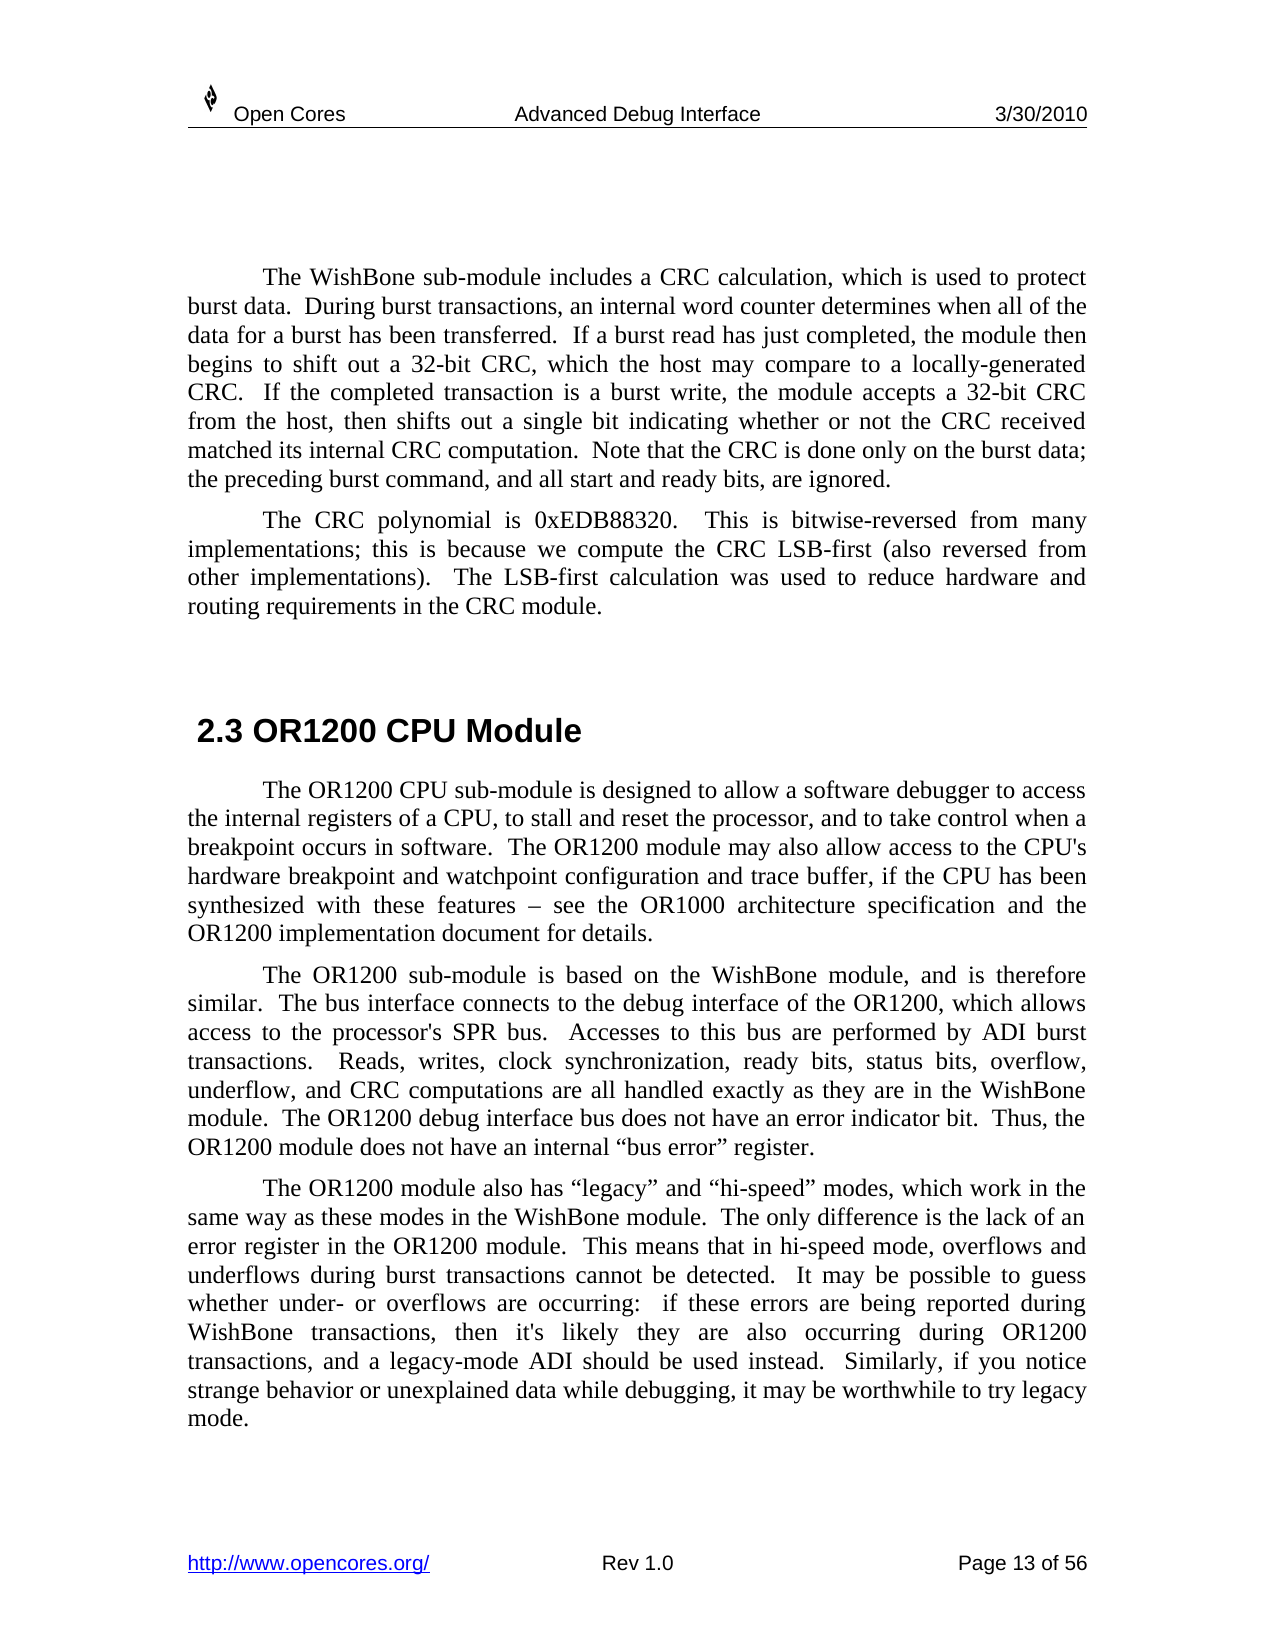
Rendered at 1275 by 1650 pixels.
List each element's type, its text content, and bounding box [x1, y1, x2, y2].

text The CRC polynomial is 0xEDB88320. This is bitwise-reversed from many implementations; this is because we compute the CRC LSB-first (also reversed from other implementations). The LSB-first calculation was used to reduce hardware and routing requirements in the CRC module. [187, 505, 1087, 620]
text The OR1200 CPU sub-module is designed to allow a software debugger to access the internal registers of a CPU, to stall and reset the processor, and to take control when a breakpoint occurs in software. The OR1200 module may also allow access to the CPU's hardware breakpoint and watchpoint configuration and trace buffer, if the CPU has been synthesized with these features – see the OR1000 architecture specification and the OR1200 implementation document for details. [187, 775, 1087, 947]
subtitle OR1200 CPU Module [187, 711, 1087, 750]
text The OR1200 sub-module is based on the WishBone module, and is therefore similar. The bus interface connects to the debug interface of the OR1200, which allows access to the processor's SPR bus. Accesses to this bus are performed by ADI burst transactions. Reads, writes, clock synchronization, ready bits, status bits, overflow, underflow, and CRC computations are all handled exactly as they are in the WishBone module. The OR1200 debug interface bus does not have an error indicator bit. Thus, the OR1200 module does not have an internal “bus error” register. [187, 960, 1087, 1161]
text The WishBone sub-module includes a CRC calculation, which is used to protect burst data. During burst transactions, an internal word counter determines when all of the data for a burst has been transferred. If a burst read has just completed, the module then begins to shift out a 32-bit CRC, which the host may compare to a locally-generated CRC. If the completed transaction is a burst write, the module accepts a 32-bit CRC from the host, then shifts out a single bit indicating whether or not the CRC received matched its internal CRC computation. Note that the CRC is done only on the burst data; the preceding burst command, and all start and ready bits, are ignored. [187, 262, 1087, 492]
text The OR1200 module also has “legacy” and “hi-speed” modes, which work in the same way as these modes in the WishBone module. The only difference is the lack of an error register in the OR1200 module. This means that in hi-speed mode, overflows and underflows during burst transactions cannot be detected. It may be possible to guess whether under- or overflows are occurring: if these errors are being reported during WishBone transactions, then it's likely they are also occurring during OR1200 transactions, and a legacy-mode ADI should be used instead. Similarly, if you notice strange behavior or unexplained data while debugging, it may be worthwhile to try legacy mode. [187, 1173, 1087, 1432]
